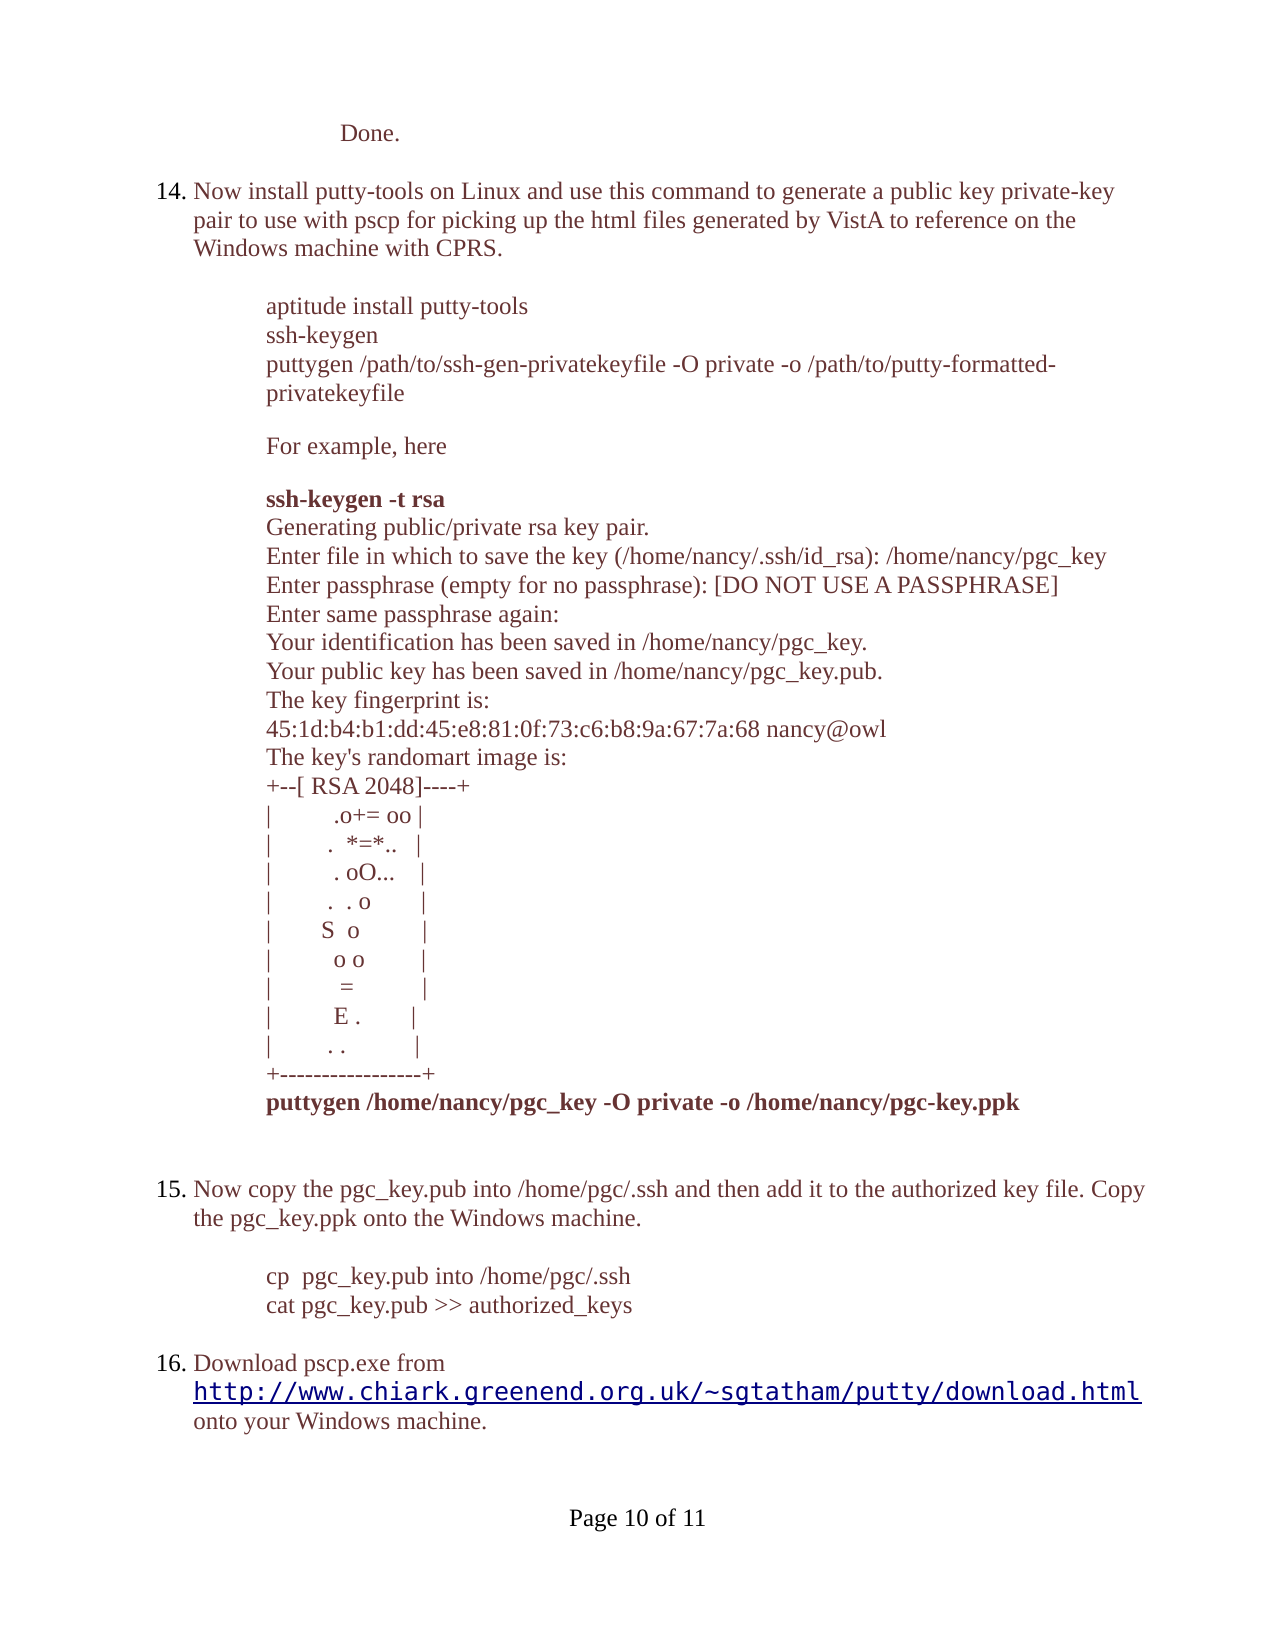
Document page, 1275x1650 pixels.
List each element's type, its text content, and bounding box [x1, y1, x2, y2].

text Generating public/private rsa key pair. [266, 512, 1157, 541]
text | S o | [266, 915, 1157, 944]
text Enter file in which to save the key (/home/nancy/.ssh/id_rsa): /home/nancy/pgc_key [266, 541, 1157, 570]
text The key fingerprint is: [266, 685, 1157, 714]
text | . . | [266, 1030, 1157, 1059]
text aptitude install putty-tools [266, 291, 1157, 320]
text cp pgc_key.pub into /home/pgc/.ssh [266, 1261, 1157, 1290]
text +--[ RSA 2048]----+ [266, 771, 1157, 800]
text | . . o | [266, 886, 1157, 915]
text | . *=*.. | [266, 829, 1157, 857]
text | E . | [266, 1001, 1157, 1030]
text | = | [266, 972, 1157, 1001]
text cat pgc_key.pub >> authorized_keys [266, 1290, 1157, 1319]
text puttygen /home/nancy/pgc_key -O private -o /home/nancy/pgc-key.ppk [266, 1087, 1157, 1116]
text | .o+= oo | [266, 800, 1157, 829]
text Done. [340, 118, 1157, 147]
text ssh-keygen [266, 320, 1157, 349]
text puttygen /path/to/ssh-gen-privatekeyfile -O private -o /path/to/putty-formatted-privatekeyfile [266, 349, 1157, 406]
text Enter same passphrase again: [266, 599, 1157, 627]
text Your public key has been saved in /home/nancy/pgc_key.pub. [266, 656, 1157, 685]
text | . oO... | [266, 857, 1157, 886]
list Download pscp.exe from http://www.chiark.greenend.org.uk/~sgtatham/putty/download.html onto your Windows machine. [156, 1348, 1157, 1435]
text Enter passphrase (empty for no passphrase): [DO NOT USE A PASSPHRASE] [266, 570, 1157, 599]
text The key's randomart image is: [266, 742, 1157, 771]
list Now copy the pgc_key.pub into /home/pgc/.ssh and then add it to the authorized key file. Copy the pgc_key.ppk onto the Windows machine. [156, 1174, 1157, 1232]
text 45:1d:b4:b1:dd:45:e8:81:0f:73:c6:b8:9a:67:7a:68 nancy@owl [266, 714, 1157, 742]
text ssh-keygen -t rsa [266, 484, 1157, 512]
text For example, here [266, 431, 1157, 459]
list Now install putty-tools on Linux and use this command to generate a public key private-key pair to use with pscp for picking up the html files generated by VistA to reference on the Windows machine with CPRS. [156, 176, 1157, 262]
text | o o | [266, 944, 1157, 972]
text +-----------------+ [266, 1059, 1157, 1087]
text Your identification has been saved in /home/nancy/pgc_key. [266, 627, 1157, 656]
